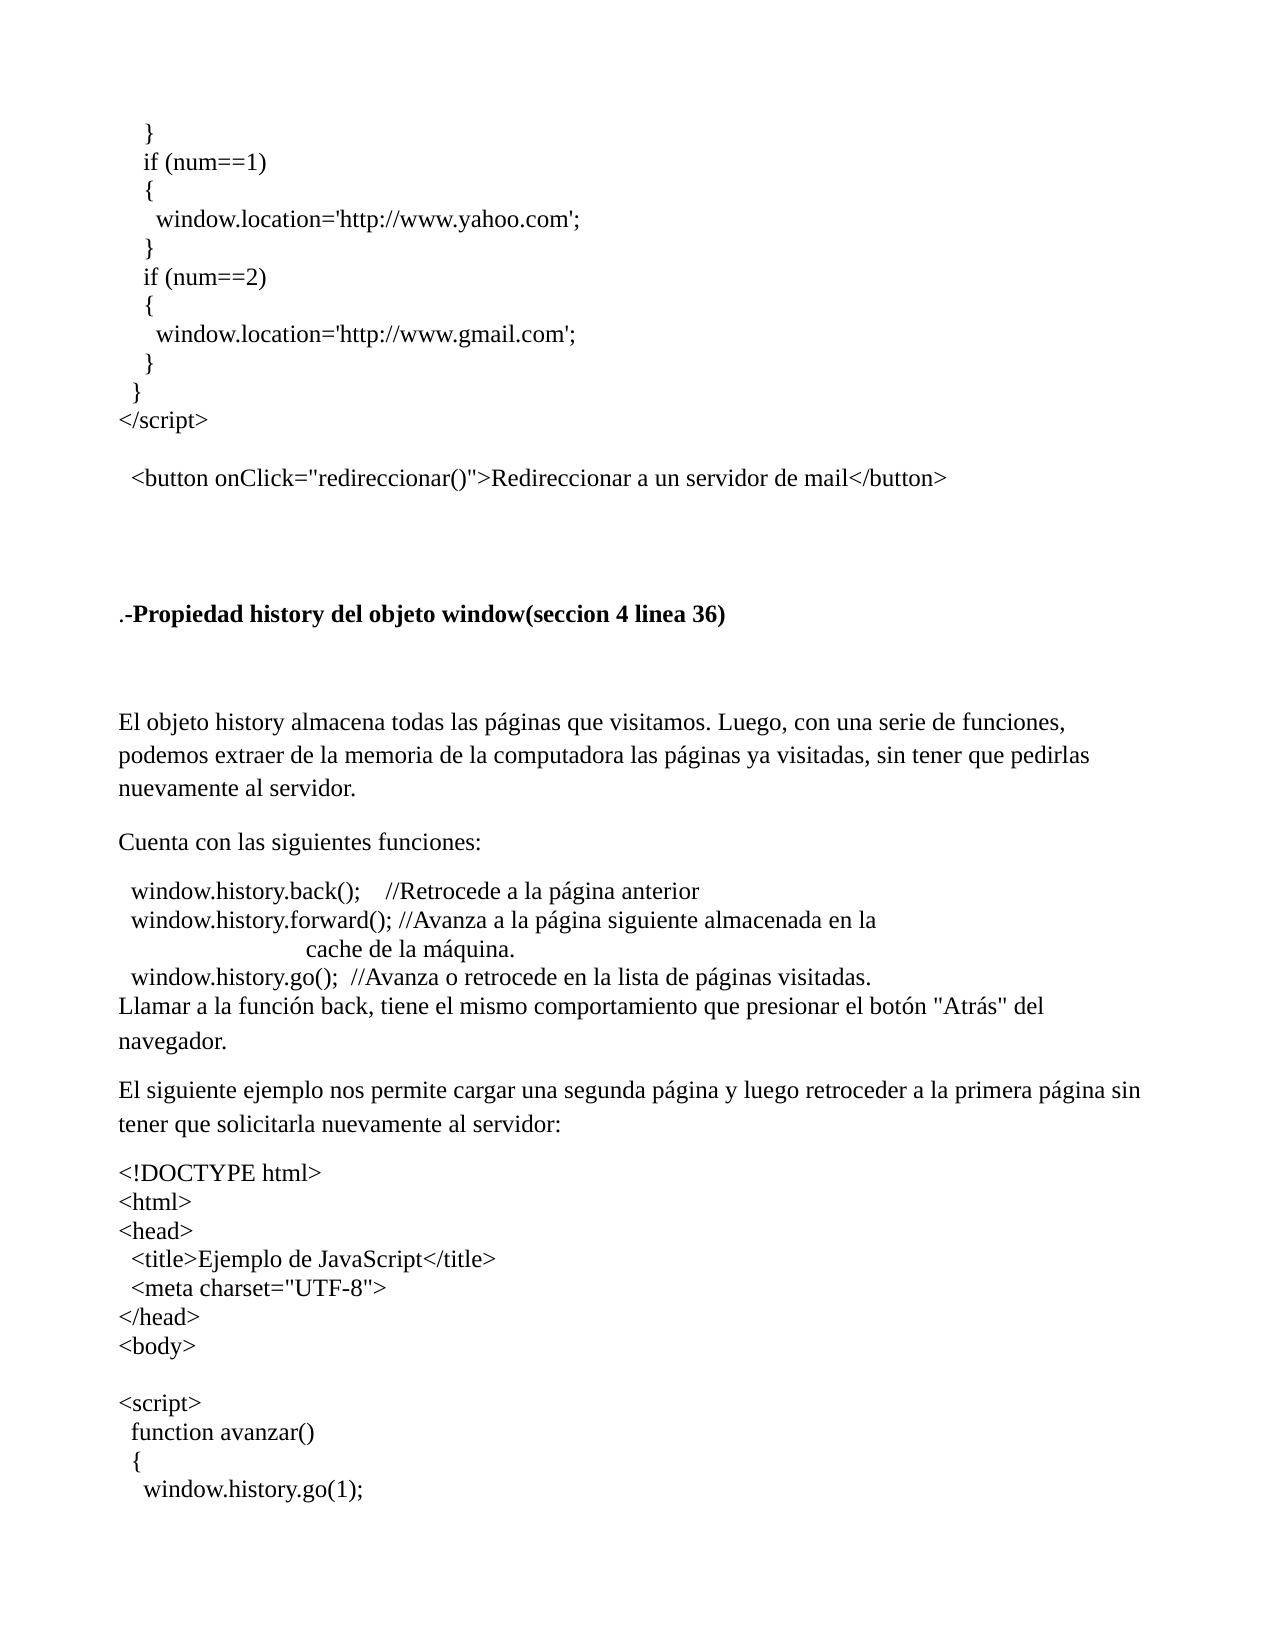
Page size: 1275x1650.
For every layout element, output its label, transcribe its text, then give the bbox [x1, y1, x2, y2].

text cache de la máquina. [118, 934, 1157, 962]
text window.history.go(); //Avanza o retrocede en la lista de páginas visitadas. [118, 962, 1157, 991]
text El siguiente ejemplo nos permite cargar una segunda página y luego retroceder a la primera página sin tener que solicitarla nuevamente al servidor: [118, 1075, 1157, 1138]
text if (num==2) [118, 262, 1157, 291]
text <script> [118, 1388, 1157, 1417]
text window.history.go(1); [118, 1474, 1157, 1503]
text { [118, 291, 1157, 319]
text window.history.forward(); //Avanza a la página siguiente almacenada en la [118, 905, 1157, 934]
text <body> [118, 1331, 1157, 1359]
text window.location='http://www.yahoo.com'; [118, 204, 1157, 233]
text <html> [118, 1187, 1157, 1216]
text } [118, 348, 1157, 377]
text .-Propiedad history del objeto window(seccion 4 linea 36) [118, 599, 1157, 628]
text { [118, 1446, 1157, 1474]
text } [118, 377, 1157, 406]
text window.location='http://www.gmail.com'; [118, 319, 1157, 348]
text Llamar a la función back, tiene el mismo comportamiento que presionar el botón "Atrás" del navegador. [118, 991, 1157, 1054]
text } [118, 118, 1157, 147]
text <title>Ejemplo de JavaScript</title> [118, 1244, 1157, 1273]
text <button onClick="redireccionar()">Redireccionar a un servidor de mail</button> [118, 463, 1157, 492]
text window.history.back(); //Retrocede a la página anterior [118, 876, 1157, 905]
text <meta charset="UTF-8"> [118, 1273, 1157, 1302]
text function avanzar() [118, 1417, 1157, 1446]
text El objeto history almacena todas las páginas que visitamos. Luego, con una serie de funciones, podemos extraer de la memoria de la computadora las páginas ya visitadas, sin tener que pedirlas nuevamente al servidor. [118, 707, 1157, 802]
text } [118, 233, 1157, 262]
text <head> [118, 1216, 1157, 1244]
text </script> [118, 406, 1157, 434]
text <!DOCTYPE html> [118, 1158, 1157, 1187]
text if (num==1) [118, 147, 1157, 176]
text </head> [118, 1302, 1157, 1331]
text Cuenta con las siguientes funciones: [118, 827, 1157, 856]
text { [118, 176, 1157, 204]
